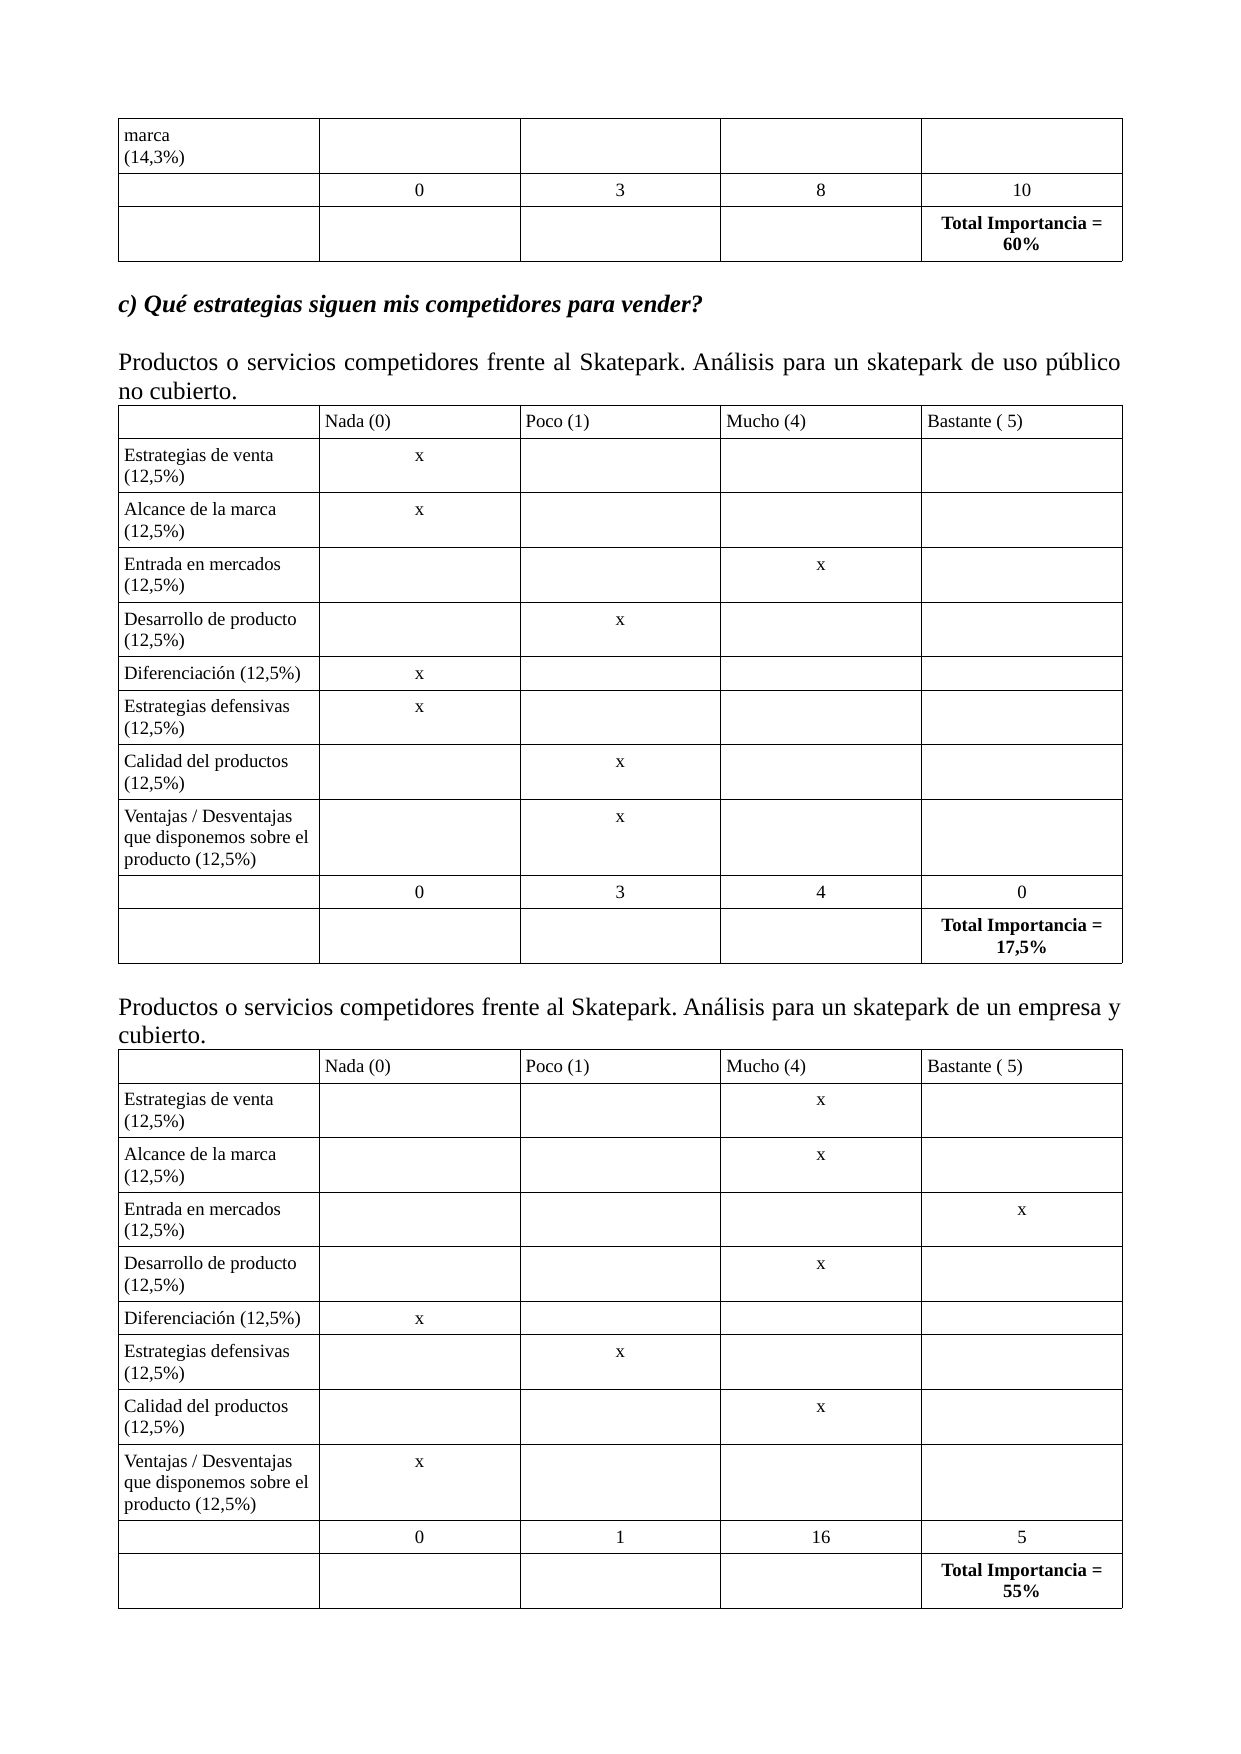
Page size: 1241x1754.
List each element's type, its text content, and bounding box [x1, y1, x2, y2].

table_cell [721, 439, 921, 492]
table_cell x [721, 548, 921, 602]
table_cell x [521, 1335, 720, 1389]
table_cell [521, 657, 720, 689]
table_cell [521, 1554, 720, 1608]
table_cell [320, 1554, 520, 1608]
table_cell [521, 493, 720, 547]
table_cell [721, 493, 921, 547]
table_cell [320, 207, 520, 261]
table_cell [119, 1521, 319, 1553]
table_cell x [721, 1390, 921, 1444]
table_cell 0 [922, 876, 1122, 908]
table_cell 5 [922, 1521, 1122, 1553]
table_cell [320, 1084, 520, 1137]
table_cell Entrada en mercados (12,5%) [119, 1193, 319, 1246]
table_cell [320, 1138, 520, 1192]
table_cell [721, 800, 921, 875]
table_cell [119, 174, 319, 206]
table_cell [922, 1445, 1122, 1520]
table_cell Alcance de la marca (12,5%) [119, 493, 319, 547]
table_cell [721, 207, 921, 261]
table_cell [721, 1193, 921, 1246]
table_cell x [320, 1445, 520, 1520]
table_cell x [320, 657, 520, 689]
table_cell [521, 1390, 720, 1444]
table_cell 16 [721, 1521, 921, 1553]
table_cell 4 [721, 876, 921, 908]
table_cell [521, 548, 720, 602]
table_cell 0 [320, 174, 520, 206]
table_cell x [721, 1138, 921, 1192]
table_cell x [721, 1247, 921, 1301]
table_cell [922, 745, 1122, 799]
table_cell Diferenciación (12,5%) [119, 1302, 319, 1334]
table_cell [119, 1554, 319, 1608]
table_cell [521, 207, 720, 261]
table_cell [320, 119, 520, 173]
table_header Bastante ( 5) [922, 1050, 1122, 1082]
table_cell x [922, 1193, 1122, 1246]
table_cell [721, 1302, 921, 1334]
table_cell [922, 548, 1122, 602]
table_cell [521, 1193, 720, 1246]
table_cell [721, 745, 921, 799]
table_cell Estrategias defensivas (12,5%) [119, 691, 319, 744]
table_cell [320, 1335, 520, 1389]
table_header Poco (1) [521, 406, 720, 438]
table_cell Entrada en mercados (12,5%) [119, 548, 319, 602]
table_header [119, 406, 319, 438]
table_header Nada (0) [320, 406, 520, 438]
text c) Qué estrategias siguen mis competidores para vender? [118, 289, 1122, 318]
table_cell [721, 119, 921, 173]
table_cell Calidad del productos (12,5%) [119, 1390, 319, 1444]
table_cell [721, 691, 921, 744]
table_cell [521, 909, 720, 963]
table_cell [922, 1335, 1122, 1389]
table_cell [721, 909, 921, 963]
table_header Nada (0) [320, 1050, 520, 1082]
table_cell [922, 119, 1122, 173]
table_cell [922, 603, 1122, 656]
table_cell [320, 548, 520, 602]
table_cell [119, 207, 319, 261]
table_cell [721, 1445, 921, 1520]
table_cell Ventajas / Desventajas que disponemos sobre el producto (12,5%) [119, 800, 319, 875]
table_cell [320, 745, 520, 799]
table_cell 3 [521, 876, 720, 908]
text Productos o servicios competidores frente al Skatepark. Análisis para un skatepark de un empresa y cubierto. [118, 992, 1122, 1049]
table_cell [521, 1445, 720, 1520]
table_cell [320, 1247, 520, 1301]
table_cell [320, 1193, 520, 1246]
table_header Poco (1) [521, 1050, 720, 1082]
table_cell [922, 1247, 1122, 1301]
table_cell Estrategias de venta (12,5%) [119, 439, 319, 492]
table_cell 10 [922, 174, 1122, 206]
table_cell [521, 1084, 720, 1137]
table_cell [521, 1247, 720, 1301]
table_cell [721, 1554, 921, 1608]
table_cell Ventajas / Desventajas que disponemos sobre el producto (12,5%) [119, 1445, 319, 1520]
table_cell [521, 1302, 720, 1334]
table_header [119, 1050, 319, 1082]
table_cell x [320, 1302, 520, 1334]
table_cell [521, 691, 720, 744]
table_cell Desarrollo de producto (12,5%) [119, 1247, 319, 1301]
table_cell [721, 1335, 921, 1389]
table_cell [320, 909, 520, 963]
table_cell 0 [320, 1521, 520, 1553]
table_cell 0 [320, 876, 520, 908]
table_cell [922, 493, 1122, 547]
table_cell [922, 657, 1122, 689]
table_cell 8 [721, 174, 921, 206]
table_header Mucho (4) [721, 1050, 921, 1082]
table_cell [922, 800, 1122, 875]
table_header Mucho (4) [721, 406, 921, 438]
table_cell x [320, 493, 520, 547]
table_cell Estrategias de venta (12,5%) [119, 1084, 319, 1137]
table_cell [922, 691, 1122, 744]
table_cell [922, 1084, 1122, 1137]
table_cell Alcance de la marca (12,5%) [119, 1138, 319, 1192]
table_cell 1 [521, 1521, 720, 1553]
table_cell [721, 657, 921, 689]
table_cell [521, 1138, 720, 1192]
table_cell [521, 119, 720, 173]
table_cell [922, 439, 1122, 492]
table_cell Total Importancia = 17,5% [922, 909, 1122, 963]
table_cell [922, 1390, 1122, 1444]
table_header Bastante ( 5) [922, 406, 1122, 438]
table_cell Total Importancia = 60% [922, 207, 1122, 261]
table_cell x [721, 1084, 921, 1137]
table_cell [119, 909, 319, 963]
table_cell x [521, 603, 720, 656]
table_cell [320, 800, 520, 875]
table_cell Diferenciación (12,5%) [119, 657, 319, 689]
table_cell [922, 1302, 1122, 1334]
table_cell Estrategias defensivas (12,5%) [119, 1335, 319, 1389]
table_cell [119, 876, 319, 908]
table_cell x [320, 691, 520, 744]
table_cell [521, 439, 720, 492]
table_cell [922, 1138, 1122, 1192]
table_cell 3 [521, 174, 720, 206]
table_cell [721, 603, 921, 656]
table_cell x [521, 800, 720, 875]
table_cell [320, 603, 520, 656]
table_cell Calidad del productos (12,5%) [119, 745, 319, 799]
table_cell x [320, 439, 520, 492]
table_cell x [521, 745, 720, 799]
text Productos o servicios competidores frente al Skatepark. Análisis para un skatepark de uso público no cubierto. [118, 347, 1122, 404]
table_cell Total Importancia = 55% [922, 1554, 1122, 1608]
table_cell marca (14,3%) [119, 119, 319, 173]
table_cell Desarrollo de producto (12,5%) [119, 603, 319, 656]
table_cell [320, 1390, 520, 1444]
